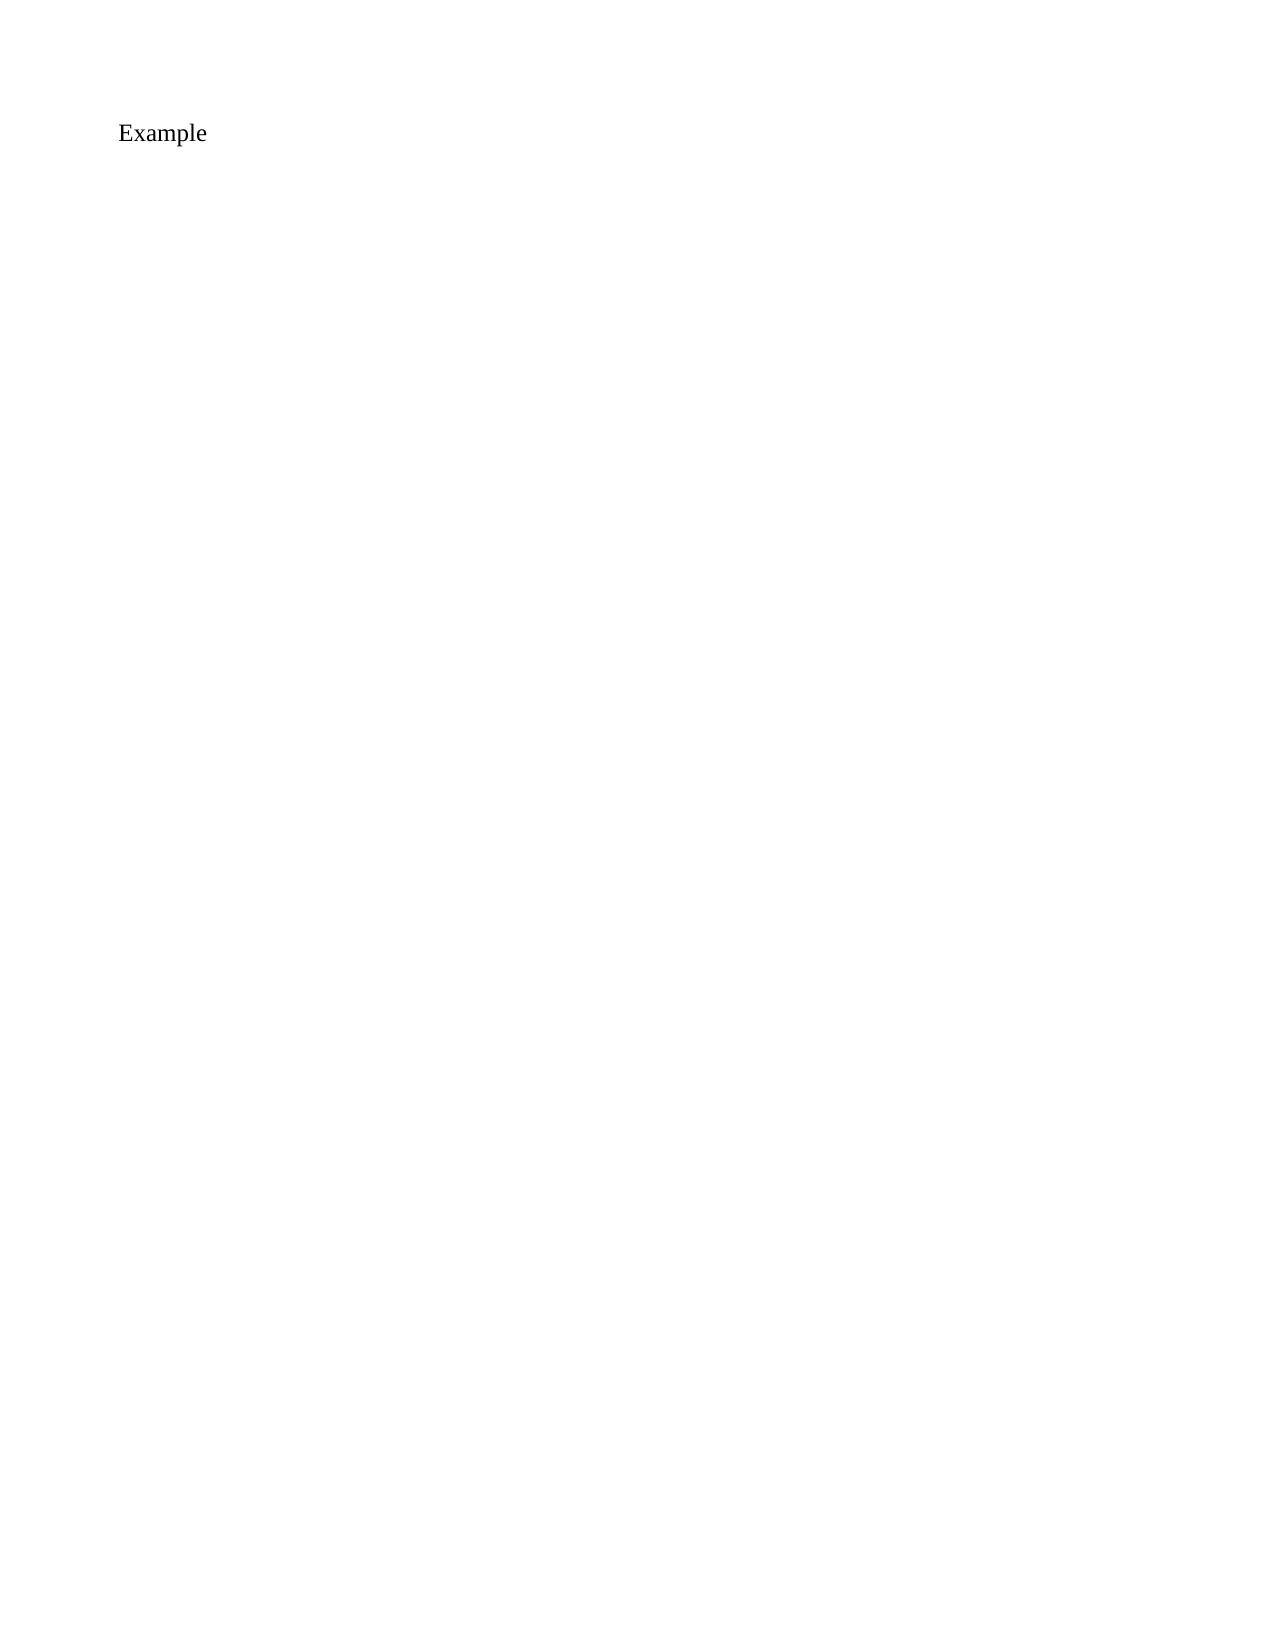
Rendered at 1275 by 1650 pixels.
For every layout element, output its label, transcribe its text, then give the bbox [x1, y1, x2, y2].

text Example [118, 118, 1157, 147]
